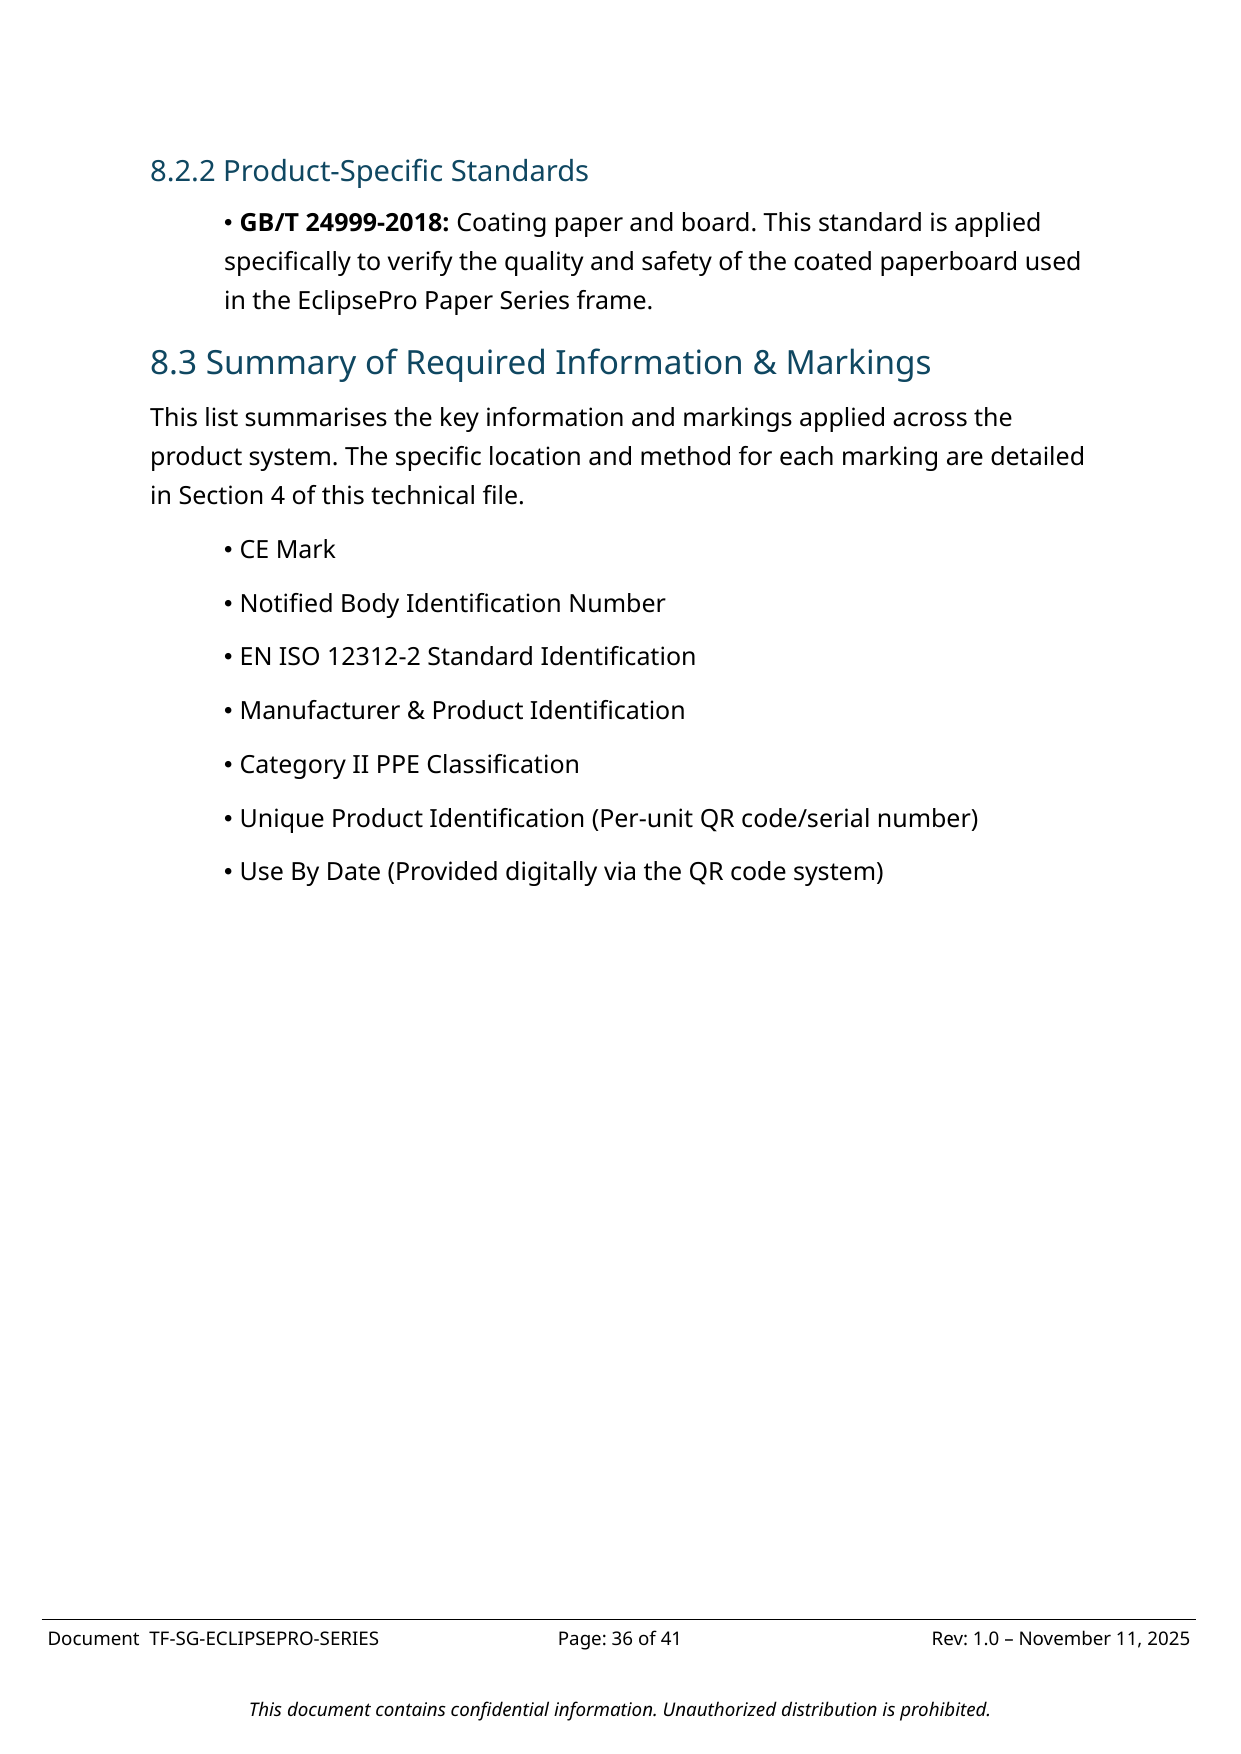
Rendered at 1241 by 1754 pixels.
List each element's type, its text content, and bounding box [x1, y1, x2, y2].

list Unique Product Identification (Per-unit QR code/serial number) [150, 800, 1090, 834]
list GB/T 24999-2018: Coating paper and board. This standard is applied specifically to verify the quality and safety of the coated paperboard used in the EclipsePro Paper Series frame. [150, 204, 1090, 317]
subtitle 8.3 Summary of Required Information & Markings [150, 338, 1090, 384]
list Notified Body Identification Number [150, 585, 1090, 619]
list Use By Date (Provided digitally via the QR code system) [150, 854, 1090, 888]
list EN ISO 12312-2 Standard Identification [150, 639, 1090, 673]
list CE Mark [150, 531, 1090, 566]
subtitle 8.2.2 Product-Specific Standards [150, 150, 1090, 190]
list Manufacturer & Product Identification [150, 693, 1090, 727]
text This list summarises the key information and markings applied across the product system. The specific location and method for each marking are detailed in Section 4 of this technical file. [150, 399, 1090, 512]
list Category II PPE Classification [150, 746, 1090, 781]
